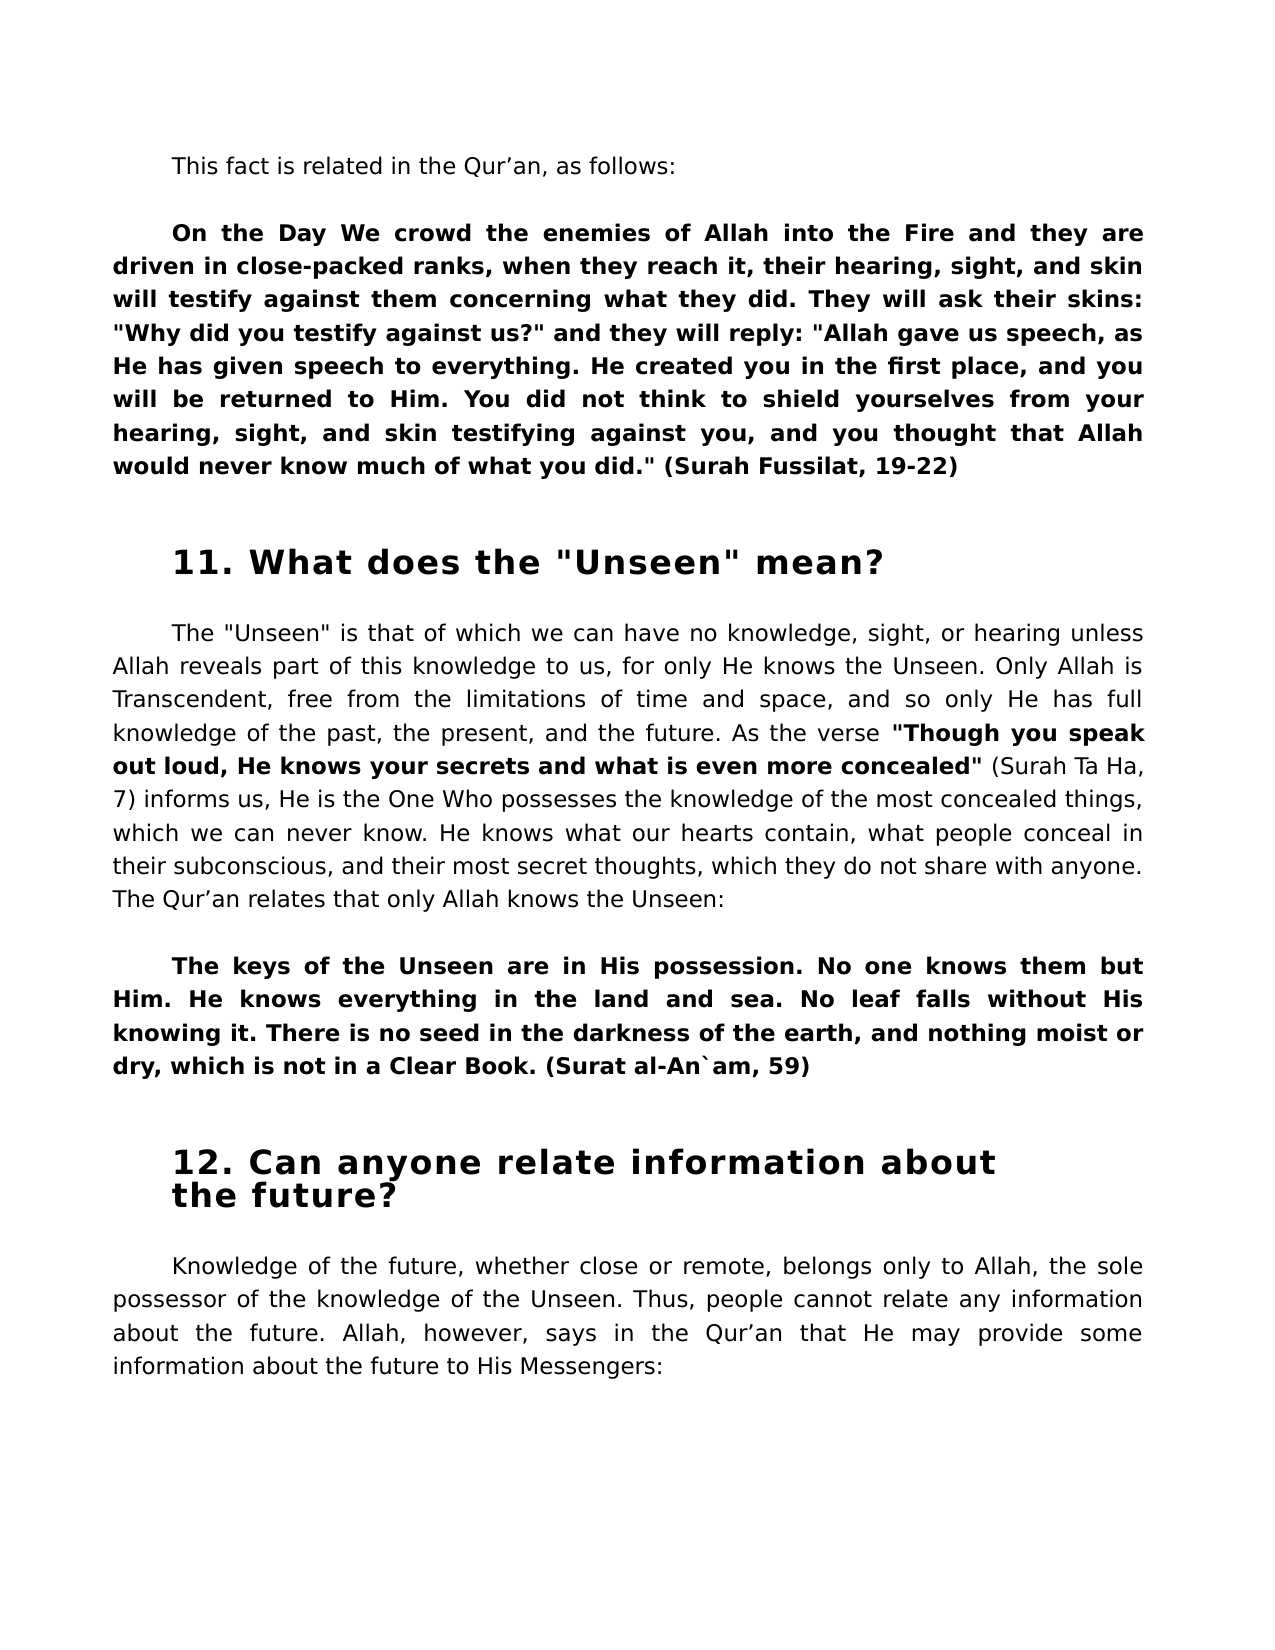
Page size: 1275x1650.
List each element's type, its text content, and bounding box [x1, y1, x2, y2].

text 12. Can anyone relate information about [112, 1148, 1145, 1181]
text the future? [112, 1181, 1145, 1214]
text 11. What does the "Unseen" mean? [112, 548, 1145, 581]
text On the Day We crowd the enemies of Allah into the Fire and they are driven in close-packed ranks, when they reach it, their hearing, sight, and skin will testify against them concerning what they did. They will ask their skins: "Why did you testify against us?" and they will reply: "Allah gave us speech, as He has given speech to everything. He created you in the first place, and you will be returned to Him. You did not think to shield yourselves from your hearing, sight, and skin testifying against you, and you thought that Allah would never know much of what you did." (Surah Fussilat, 19-22) [112, 214, 1145, 481]
text Knowledge of the future, whether close or remote, belongs only to Allah, the sole possessor of the knowledge of the Unseen. Thus, people cannot relate any information about the future. Allah, however, says in the Qur’an that He may provide some information about the future to His Messengers: [112, 1248, 1145, 1381]
text This fact is related in the Qur’an, as follows: [112, 148, 1145, 181]
text The "Unseen" is that of which we can have no knowledge, sight, or hearing unless Allah reveals part of this knowledge to us, for only He knows the Unseen. Only Allah is Transcendent, free from the limitations of time and space, and so only He has full knowledge of the past, the present, and the future. As the verse "Though you speak out loud, He knows your secrets and what is even more concealed" (Surah Ta Ha, 7) informs us, He is the One Who possesses the knowledge of the most concealed things, which we can never know. He knows what our hearts contain, what people conceal in their subconscious, and their most secret thoughts, which they do not share with anyone. The Qur’an relates that only Allah knows the Unseen: [112, 614, 1145, 914]
text The keys of the Unseen are in His possession. No one knows them but Him. He knows everything in the land and sea. No leaf falls without His knowing it. There is no seed in the darkness of the earth, and nothing moist or dry, which is not in a Clear Book. (Surat al-An`am, 59) [112, 948, 1145, 1081]
